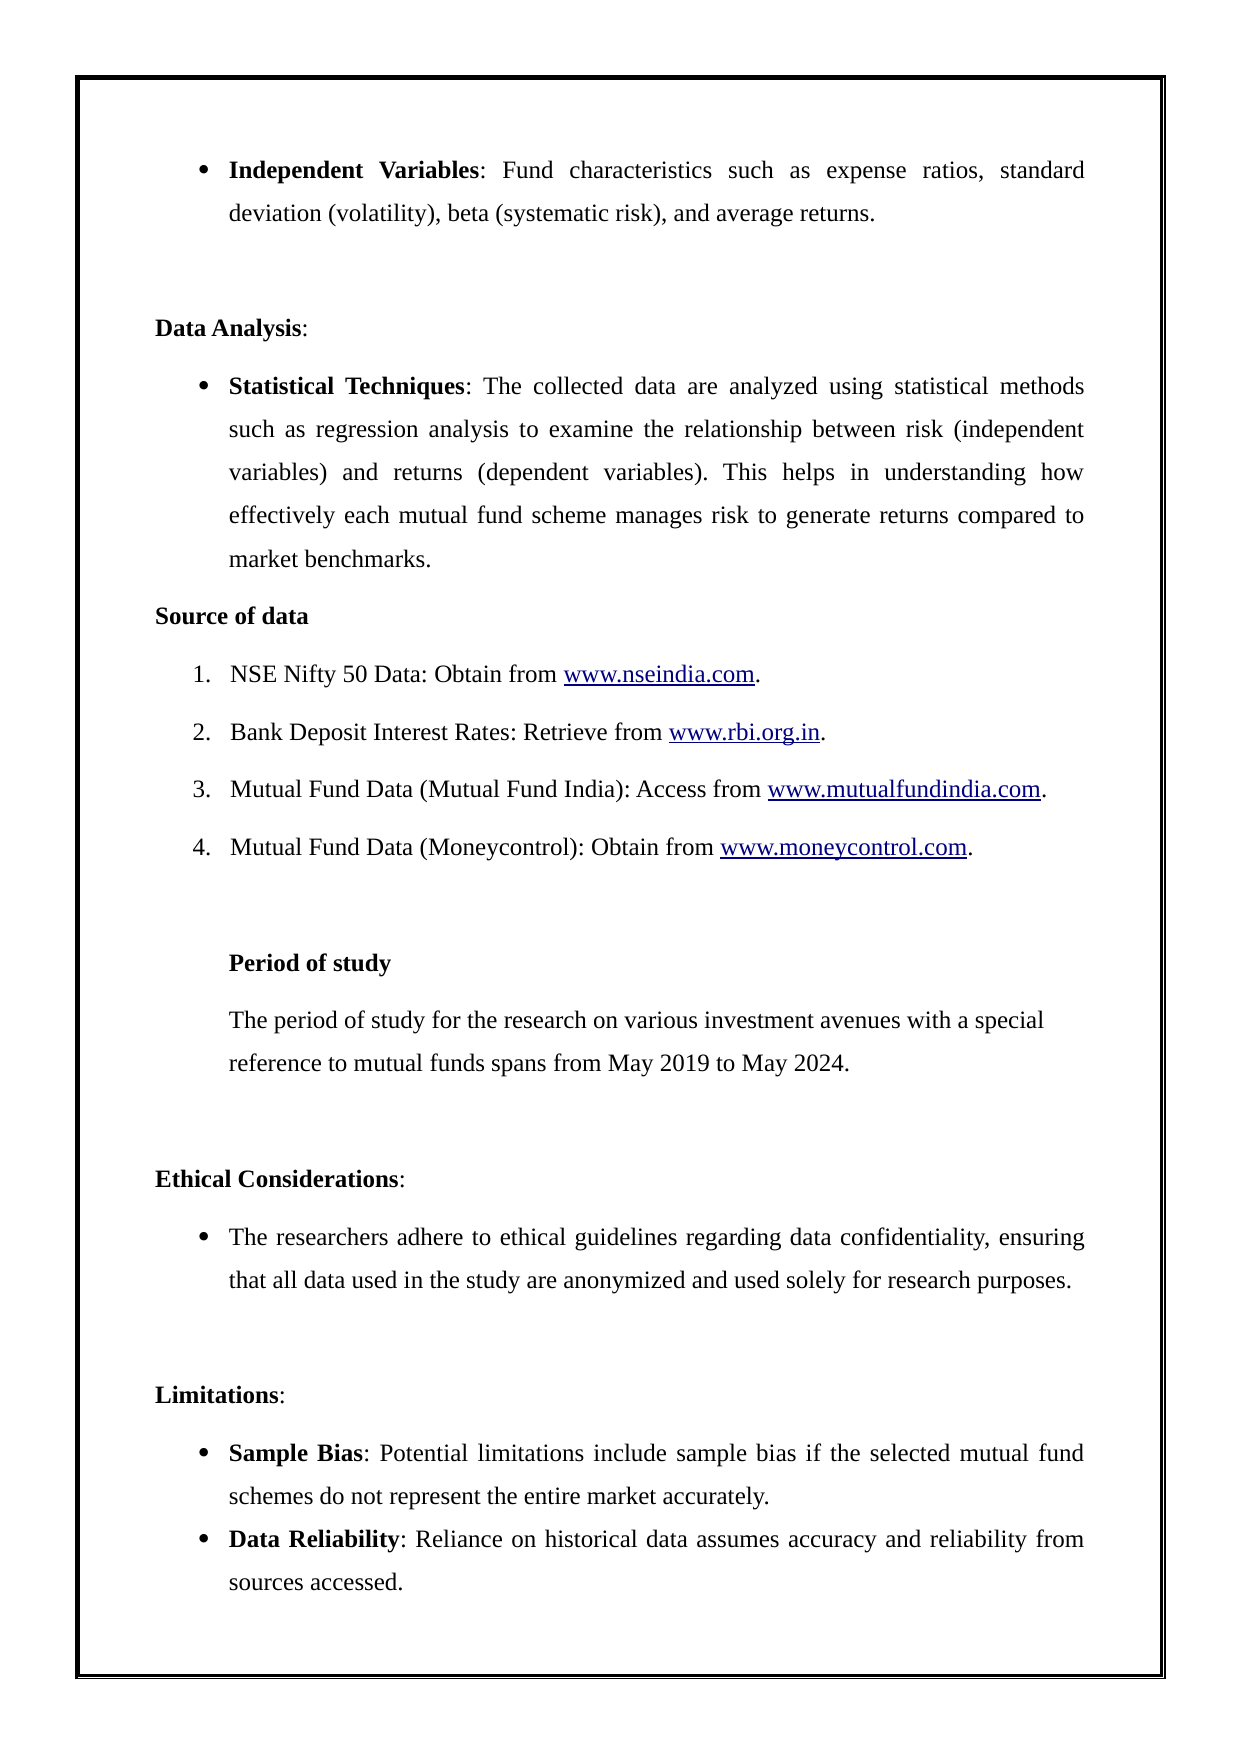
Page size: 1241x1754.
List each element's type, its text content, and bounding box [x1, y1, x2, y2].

text Limitations: [155, 1380, 1085, 1409]
text Period of study [229, 948, 1085, 976]
list The researchers adhere to ethical guidelines regarding data confidentiality, ensuring that all data used in the study are anonymized and used solely for research purposes. [199, 1222, 1085, 1293]
text Source of data [155, 601, 1085, 630]
text Data Analysis: [155, 313, 1085, 342]
list Independent Variables: Fund characteristics such as expense ratios, standard deviation (volatility), beta (systematic risk), and average returns. [199, 155, 1085, 227]
text Ethical Considerations: [155, 1164, 1085, 1193]
list Bank Deposit Interest Rates: Retrieve from www.rbi.org.in. [192, 717, 1085, 746]
list Mutual Fund Data (Mutual Fund India): Access from www.mutualfundindia.com. [192, 774, 1085, 803]
text The period of study for the research on various investment avenues with a special reference to mutual funds spans from May 2019 to May 2024. [229, 1005, 1085, 1077]
list NSE Nifty 50 Data: Obtain from www.nseindia.com. [192, 659, 1085, 688]
list Mutual Fund Data (Moneycontrol): Obtain from www.moneycontrol.com. [192, 832, 1085, 861]
list Sample Bias: Potential limitations include sample bias if the selected mutual fund schemes do not represent the entire market accurately. [199, 1438, 1085, 1510]
list Data Reliability: Reliance on historical data assumes accuracy and reliability from sources accessed. [199, 1524, 1085, 1596]
list Statistical Techniques: The collected data are analyzed using statistical methods such as regression analysis to examine the relationship between risk (independent variables) and returns (dependent variables). This helps in understanding how effectively each mutual fund scheme manages risk to generate returns compared to market benchmarks. [199, 371, 1085, 572]
